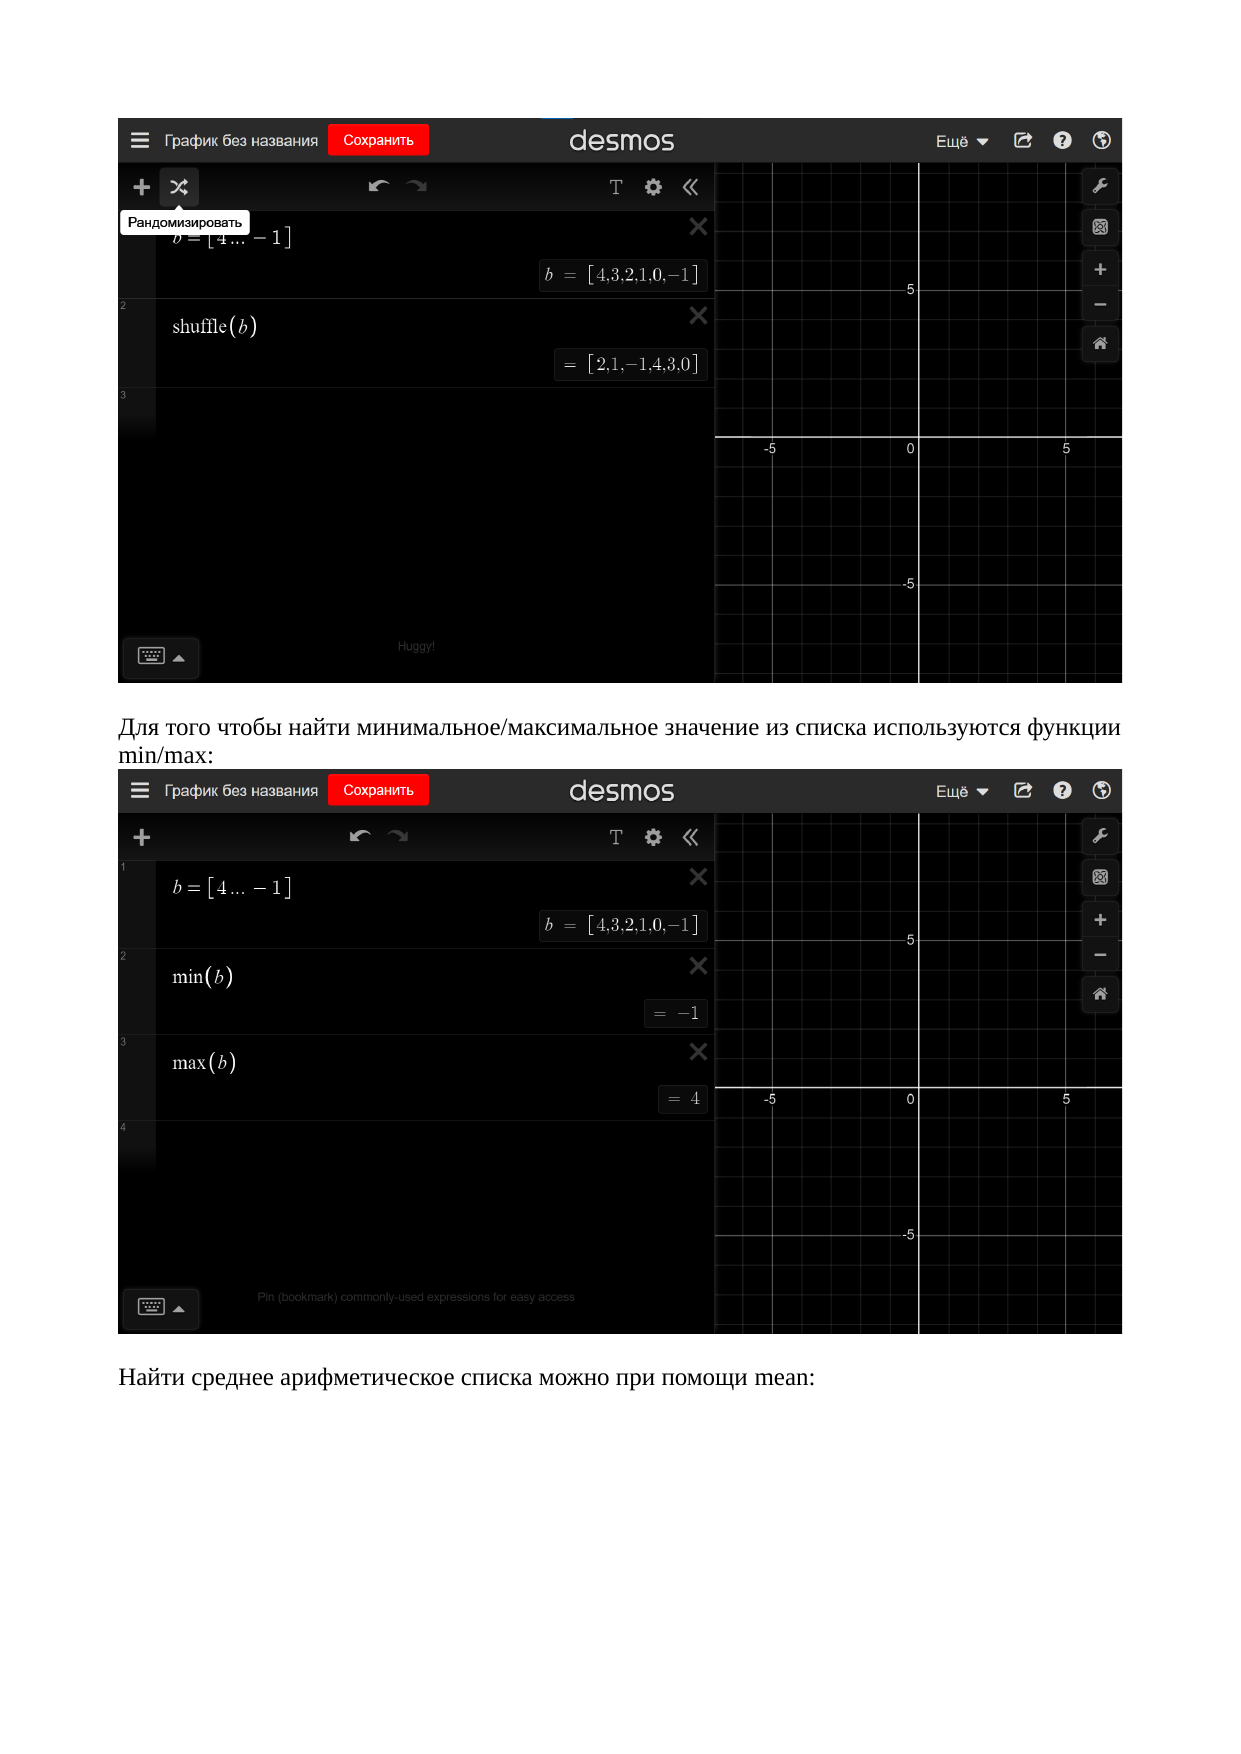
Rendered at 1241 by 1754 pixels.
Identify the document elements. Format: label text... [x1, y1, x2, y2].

picture [118, 769, 1123, 1334]
text Найти среднее арифметическое списка можно при помощи mean: [118, 1362, 1122, 1391]
picture [118, 118, 1123, 683]
text Для того чтобы найти минимальное/максимальное значение из списка используются функции min/max: [118, 712, 1122, 769]
